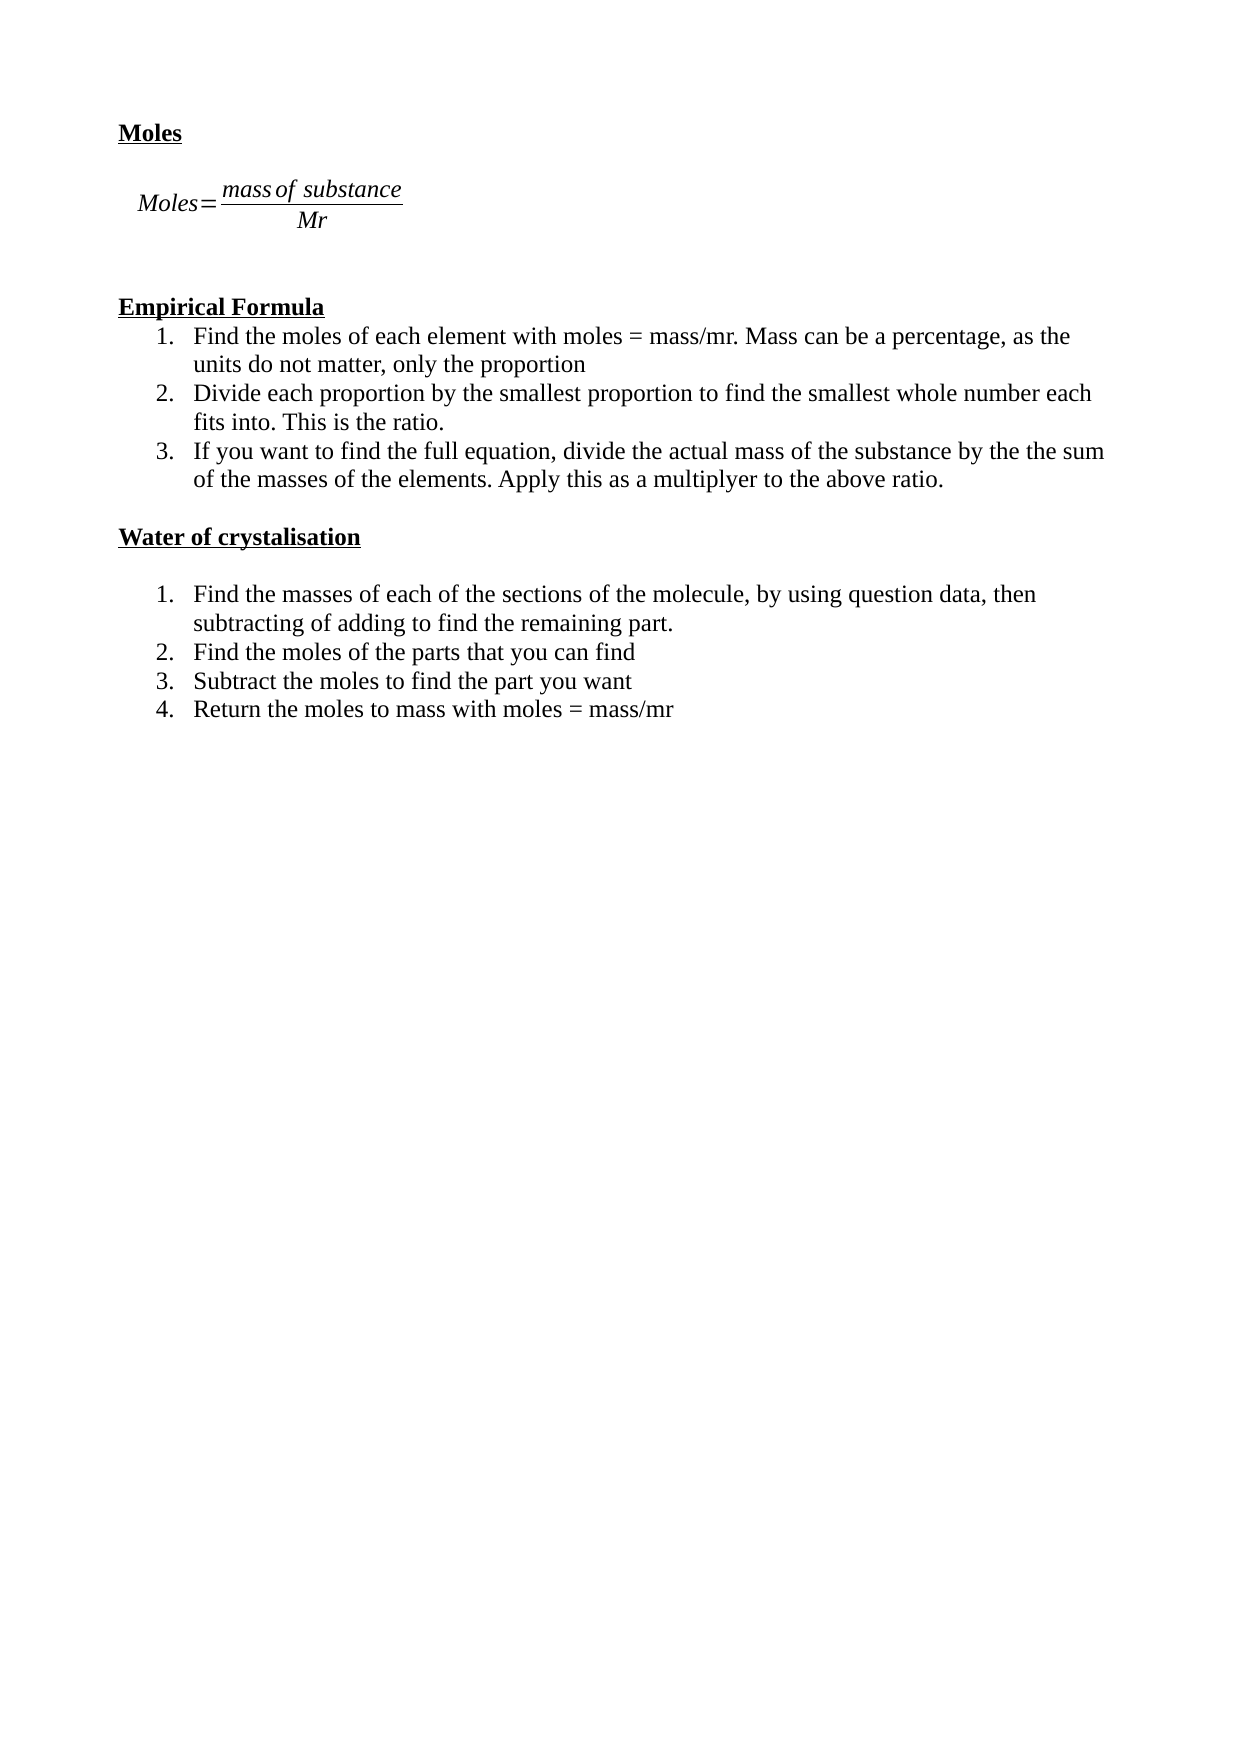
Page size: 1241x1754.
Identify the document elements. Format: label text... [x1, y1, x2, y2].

text Moles [118, 118, 1122, 147]
text Water of crystalisation [118, 522, 1122, 551]
list Find the moles of each element with moles = mass/mr. Mass can be a percentage, as the units do not matter, only the proportion [156, 321, 1122, 378]
list Subtract the moles to find the part you want [156, 666, 1122, 694]
list Return the moles to mass with moles = mass/mr [156, 694, 1122, 723]
list Find the masses of each of the sections of the molecule, by using question data, then subtracting of adding to find the remaining part. [156, 579, 1122, 637]
text Empirical Formula [118, 292, 1122, 321]
list Divide each proportion by the smallest proportion to find the smallest whole number each fits into. This is the ratio. [156, 378, 1122, 436]
list Find the moles of the parts that you can find [156, 637, 1122, 666]
list If you want to find the full equation, divide the actual mass of the substance by the the sum of the masses of the elements. Apply this as a multiplyer to the above ratio. [156, 436, 1122, 493]
